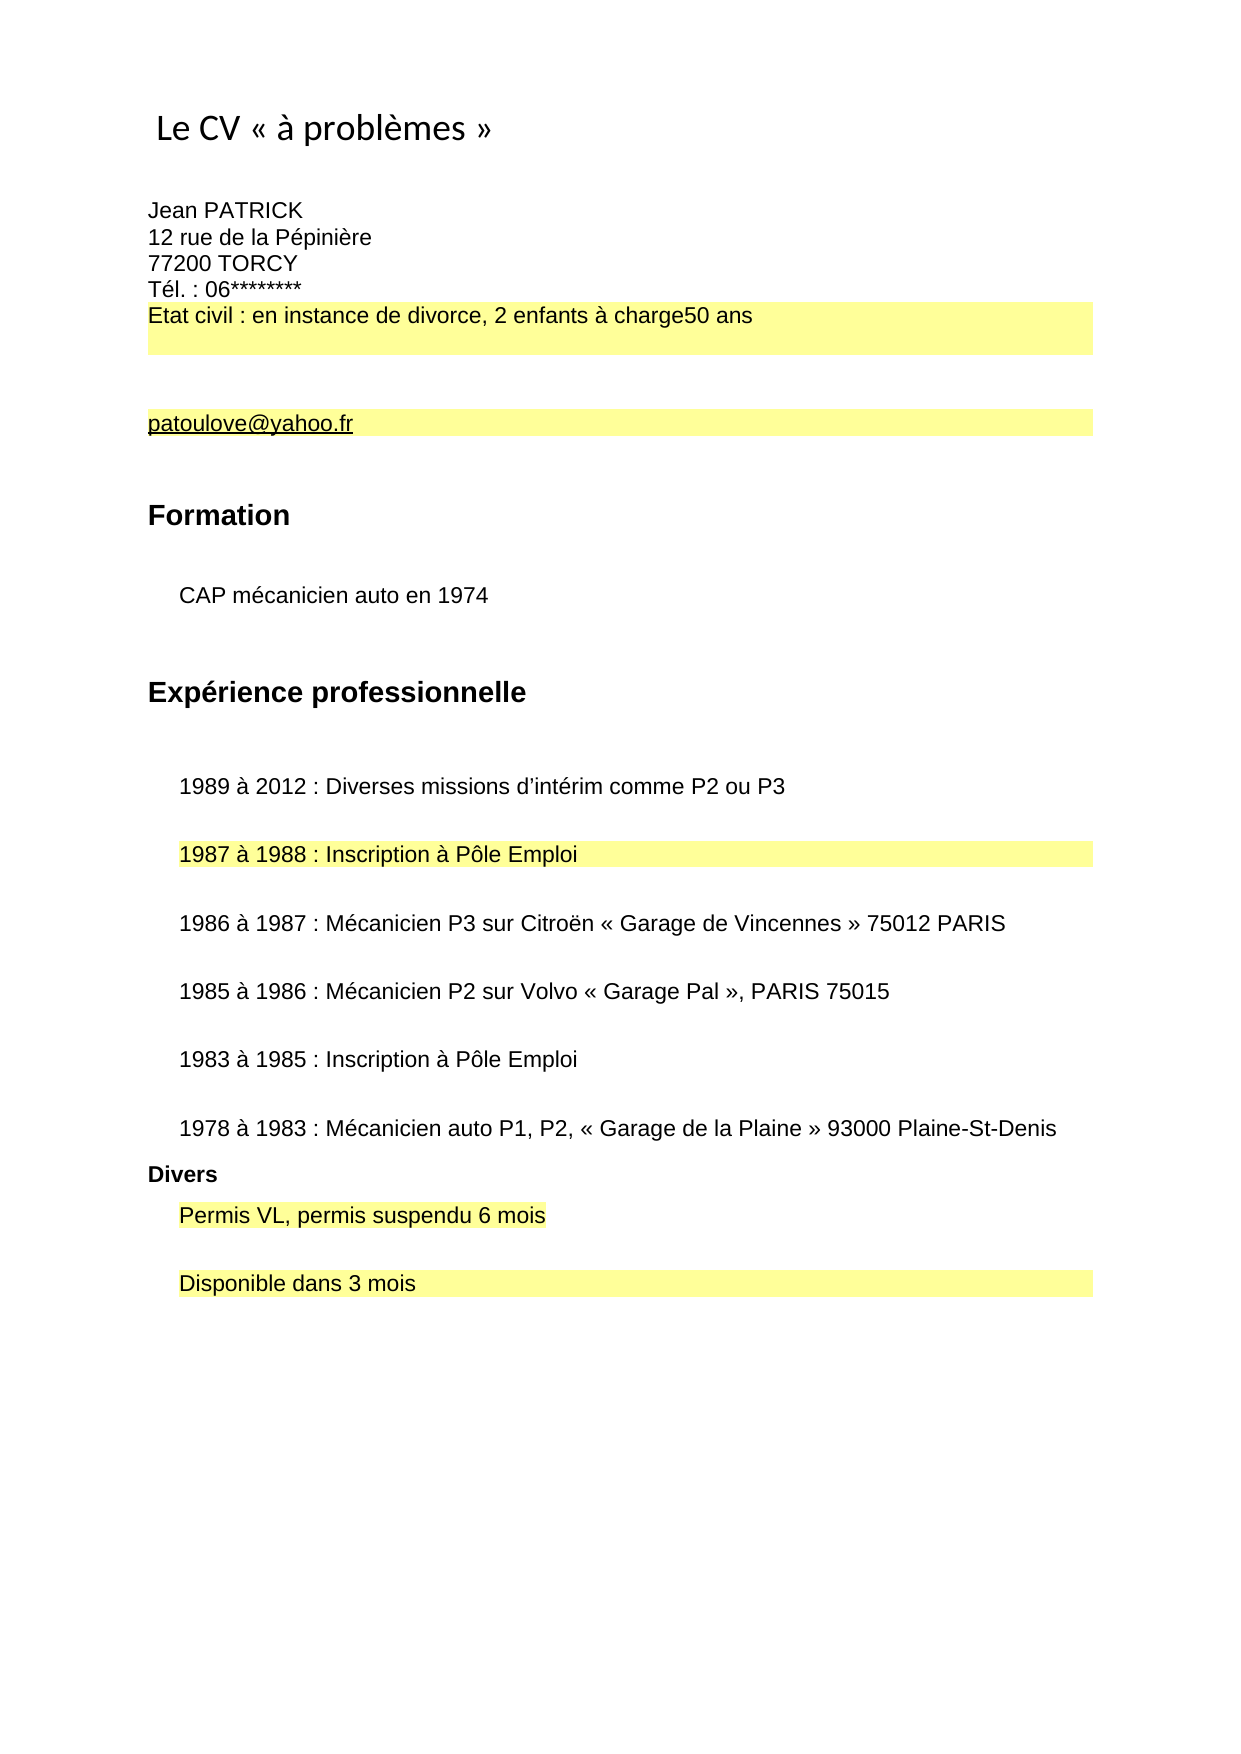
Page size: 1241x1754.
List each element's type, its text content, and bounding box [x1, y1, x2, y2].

text 1986 à 1987 : Mécanicien P3 sur Citroën « Garage de Vincennes » 75012 PARIS [179, 909, 1093, 936]
text 1989 à 2012 : Diverses missions d’intérim comme P2 ou P3 [179, 773, 1093, 799]
text Tél. : 06******** [148, 276, 1093, 302]
text Le CV « à problèmes » [148, 103, 1093, 149]
text 1985 à 1986 : Mécanicien P2 sur Volvo « Garage Pal », PARIS 75015 [179, 978, 1093, 1004]
text Etat civil : en instance de divorce, 2 enfants à charge50 ans [148, 302, 1093, 329]
text Disponible dans 3 mois [179, 1270, 1093, 1297]
text 12 rue de la Pépinière [148, 223, 1093, 250]
text 1978 à 1983 : Mécanicien auto P1, P2, « Garage de la Plaine » 93000 Plaine-St-Denis [179, 1114, 1093, 1141]
text Divers [148, 1161, 1093, 1187]
text 1987 à 1988 : Inscription à Pôle Emploi [179, 841, 1093, 867]
text Expérience professionnelle [148, 676, 1093, 709]
text Permis VL, permis suspendu 6 mois [179, 1202, 1093, 1228]
text 77200 TORCY [148, 250, 1093, 276]
text Jean PATRICK [148, 176, 1093, 223]
text CAP mécanicien auto en 1974 [179, 582, 1093, 608]
text patoulove@yahoo.fr [148, 409, 1093, 436]
text Formation [148, 498, 1093, 532]
text 1983 à 1985 : Inscription à Pôle Emploi [179, 1046, 1093, 1072]
